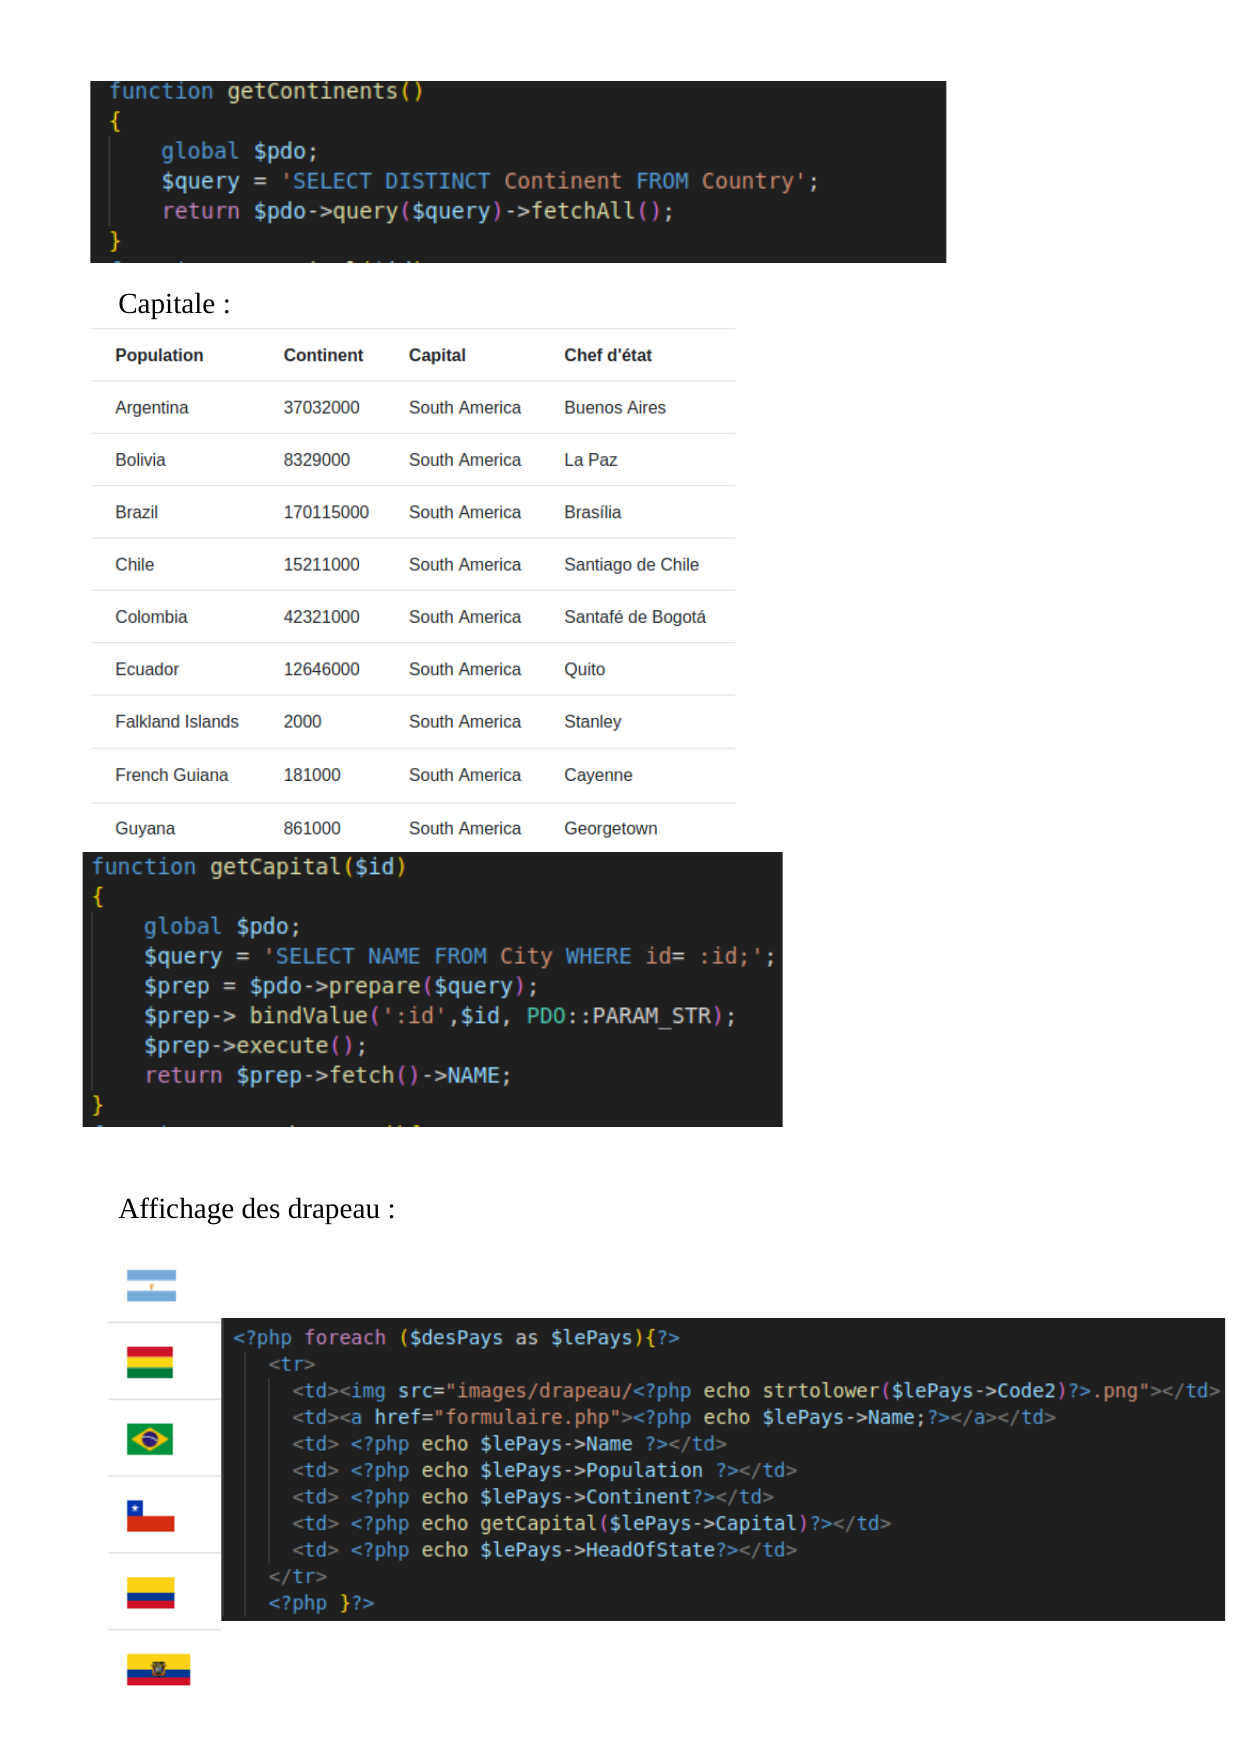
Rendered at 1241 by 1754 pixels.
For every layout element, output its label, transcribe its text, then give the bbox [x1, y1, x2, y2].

picture [77, 1253, 1225, 1695]
text Capitale : [118, 286, 1122, 319]
text Affichage des drapeau : [118, 1191, 1122, 1225]
picture [90, 81, 947, 263]
picture [82, 326, 783, 1127]
